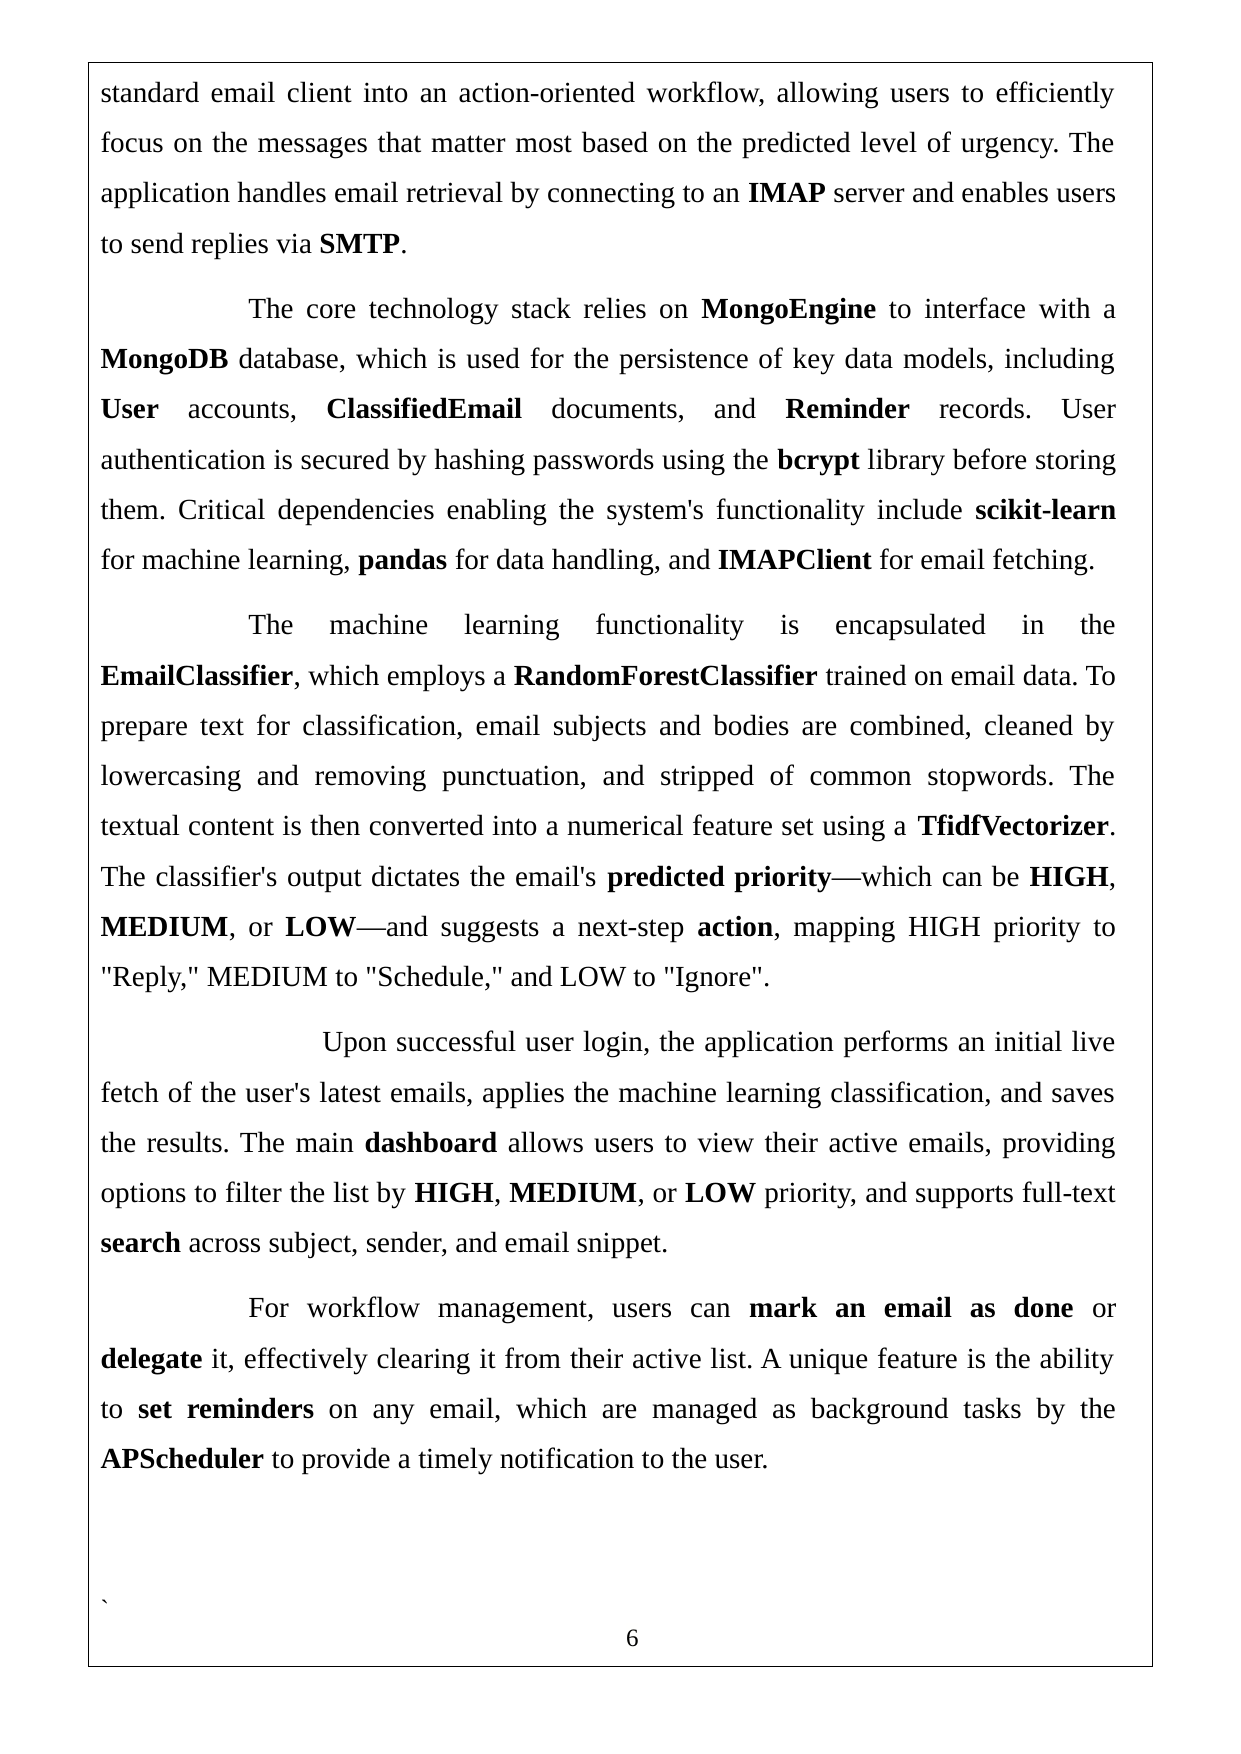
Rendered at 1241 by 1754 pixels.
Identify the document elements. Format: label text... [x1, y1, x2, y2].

text The machine learning functionality is encapsulated in the EmailClassifier, which employs a RandomForestClassifier trained on email data. To prepare text for classification, email subjects and bodies are combined, cleaned by lowercasing and removing punctuation, and stripped of common stopwords. The textual content is then converted into a numerical feature set using a TfidfVectorizer. The classifier's output dictates the email's predicted priority—which can be HIGH, MEDIUM, or LOW—and suggests a next-step action, mapping HIGH priority to "Reply," MEDIUM to "Schedule," and LOW to "Ignore". [100, 607, 1116, 993]
text Upon successful user login, the application performs an initial live fetch of the user's latest emails, applies the machine learning classification, and saves the results. The main dashboard allows users to view their active emails, providing options to filter the list by HIGH, MEDIUM, or LOW priority, and supports full-text search across subject, sender, and email snippet. [100, 1024, 1116, 1259]
text The core technology stack relies on MongoEngine to interface with a MongoDB database, which is used for the persistence of key data models, including User accounts, ClassifiedEmail documents, and Reminder records. User authentication is secured by hashing passwords using the bcrypt library before storing them. Critical dependencies enabling the system's functionality include scikit-learn for machine learning, pandas for data handling, and IMAPClient for email fetching. [100, 291, 1116, 576]
text standard email client into an action-oriented workflow, allowing users to efficiently focus on the messages that matter most based on the predicted level of urgency. The application handles email retrieval by connecting to an IMAP server and enables users to send replies via SMTP. [100, 75, 1116, 259]
text For workflow management, users can mark an email as done or delegate it, effectively clearing it from their active list. A unique feature is the ability to set reminders on any email, which are managed as background tasks by the APScheduler to provide a timely notification to the user. [100, 1291, 1116, 1475]
